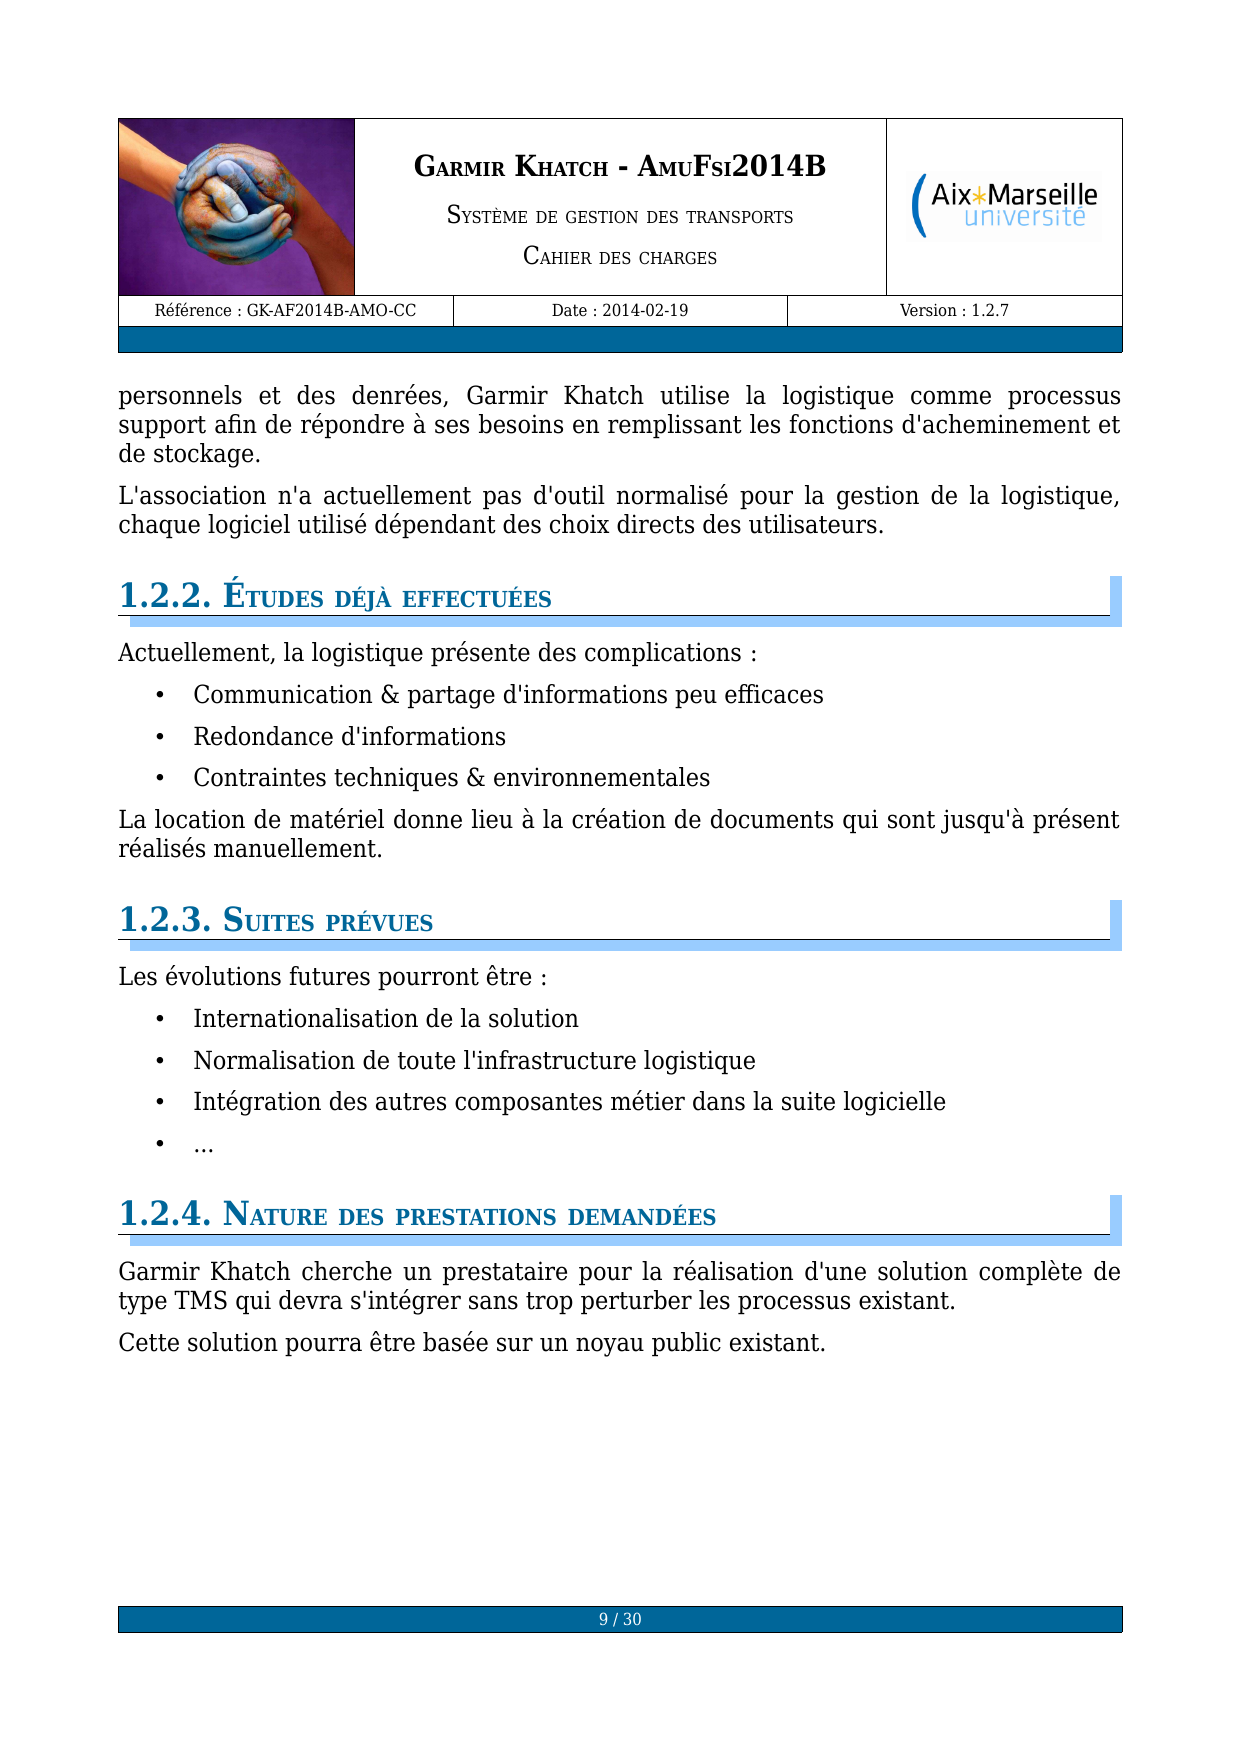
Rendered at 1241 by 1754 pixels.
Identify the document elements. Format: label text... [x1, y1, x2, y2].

list Redondance d'informations [156, 722, 1122, 751]
subtitle Études déjà effectuées [118, 576, 1110, 615]
subtitle Suites prévues [118, 900, 1110, 939]
text Les évolutions futures pourront être : [118, 962, 1122, 992]
text personnels et des denrées, Garmir Khatch utilise la logistique comme processus support afin de répondre à ses besoins en remplissant les fonctions d'acheminement et de stockage. [118, 381, 1122, 469]
list Normalisation de toute l'infrastructure logistique [156, 1046, 1122, 1075]
picture [119, 119, 354, 295]
text La location de matériel donne lieu à la création de documents qui sont jusqu'à présent réalisés manuellement. [118, 805, 1122, 863]
list Communication & partage d'informations peu efficaces [156, 680, 1122, 709]
picture [887, 126, 1122, 288]
list ... [156, 1129, 1122, 1158]
list Internationalisation de la solution [156, 1004, 1122, 1033]
subtitle Nature des prestations demandées [118, 1194, 1110, 1234]
text L'association n'a actuellement pas d'outil normalisé pour la gestion de la logistique, chaque logiciel utilisé dépendant des choix directs des utilisateurs. [118, 481, 1122, 539]
list Intégration des autres composantes métier dans la suite logicielle [156, 1087, 1122, 1117]
text Cette solution pourra être basée sur un noyau public existant. [118, 1328, 1122, 1357]
text Garmir Khatch cherche un prestataire pour la réalisation d'une solution complète de type TMS qui devra s'intégrer sans trop perturber les processus existant. [118, 1257, 1122, 1316]
list Contraintes techniques & environnementales [156, 763, 1122, 793]
text Actuellement, la logistique présente des complications : [118, 638, 1122, 668]
